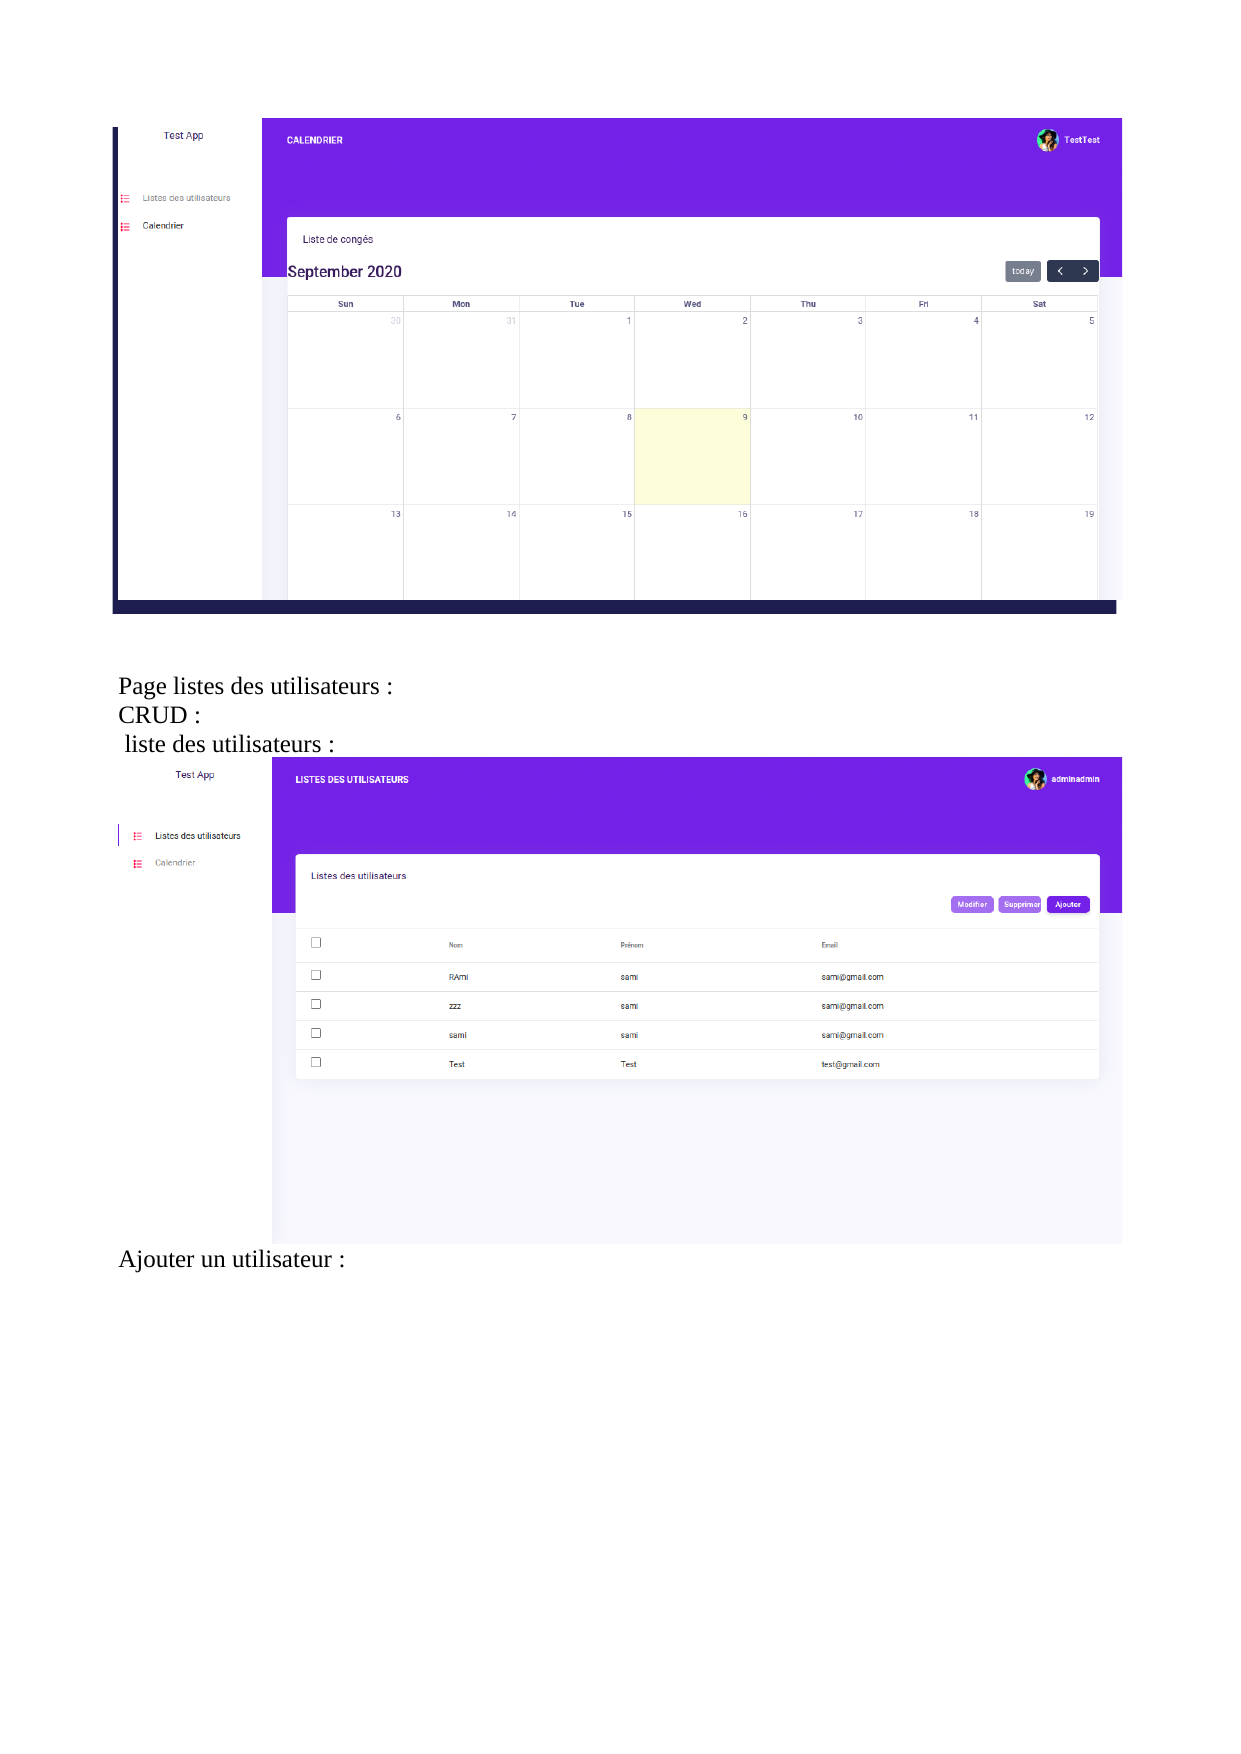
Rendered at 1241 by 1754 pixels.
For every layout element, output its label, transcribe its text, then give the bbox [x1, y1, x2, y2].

picture [118, 757, 1123, 1244]
text CRUD : [118, 700, 1122, 729]
text Ajouter un utilisateur : [118, 1244, 1122, 1272]
text Page listes des utilisateurs : [118, 671, 1122, 700]
text liste des utilisateurs : [118, 729, 1122, 757]
picture [112, 118, 1123, 614]
